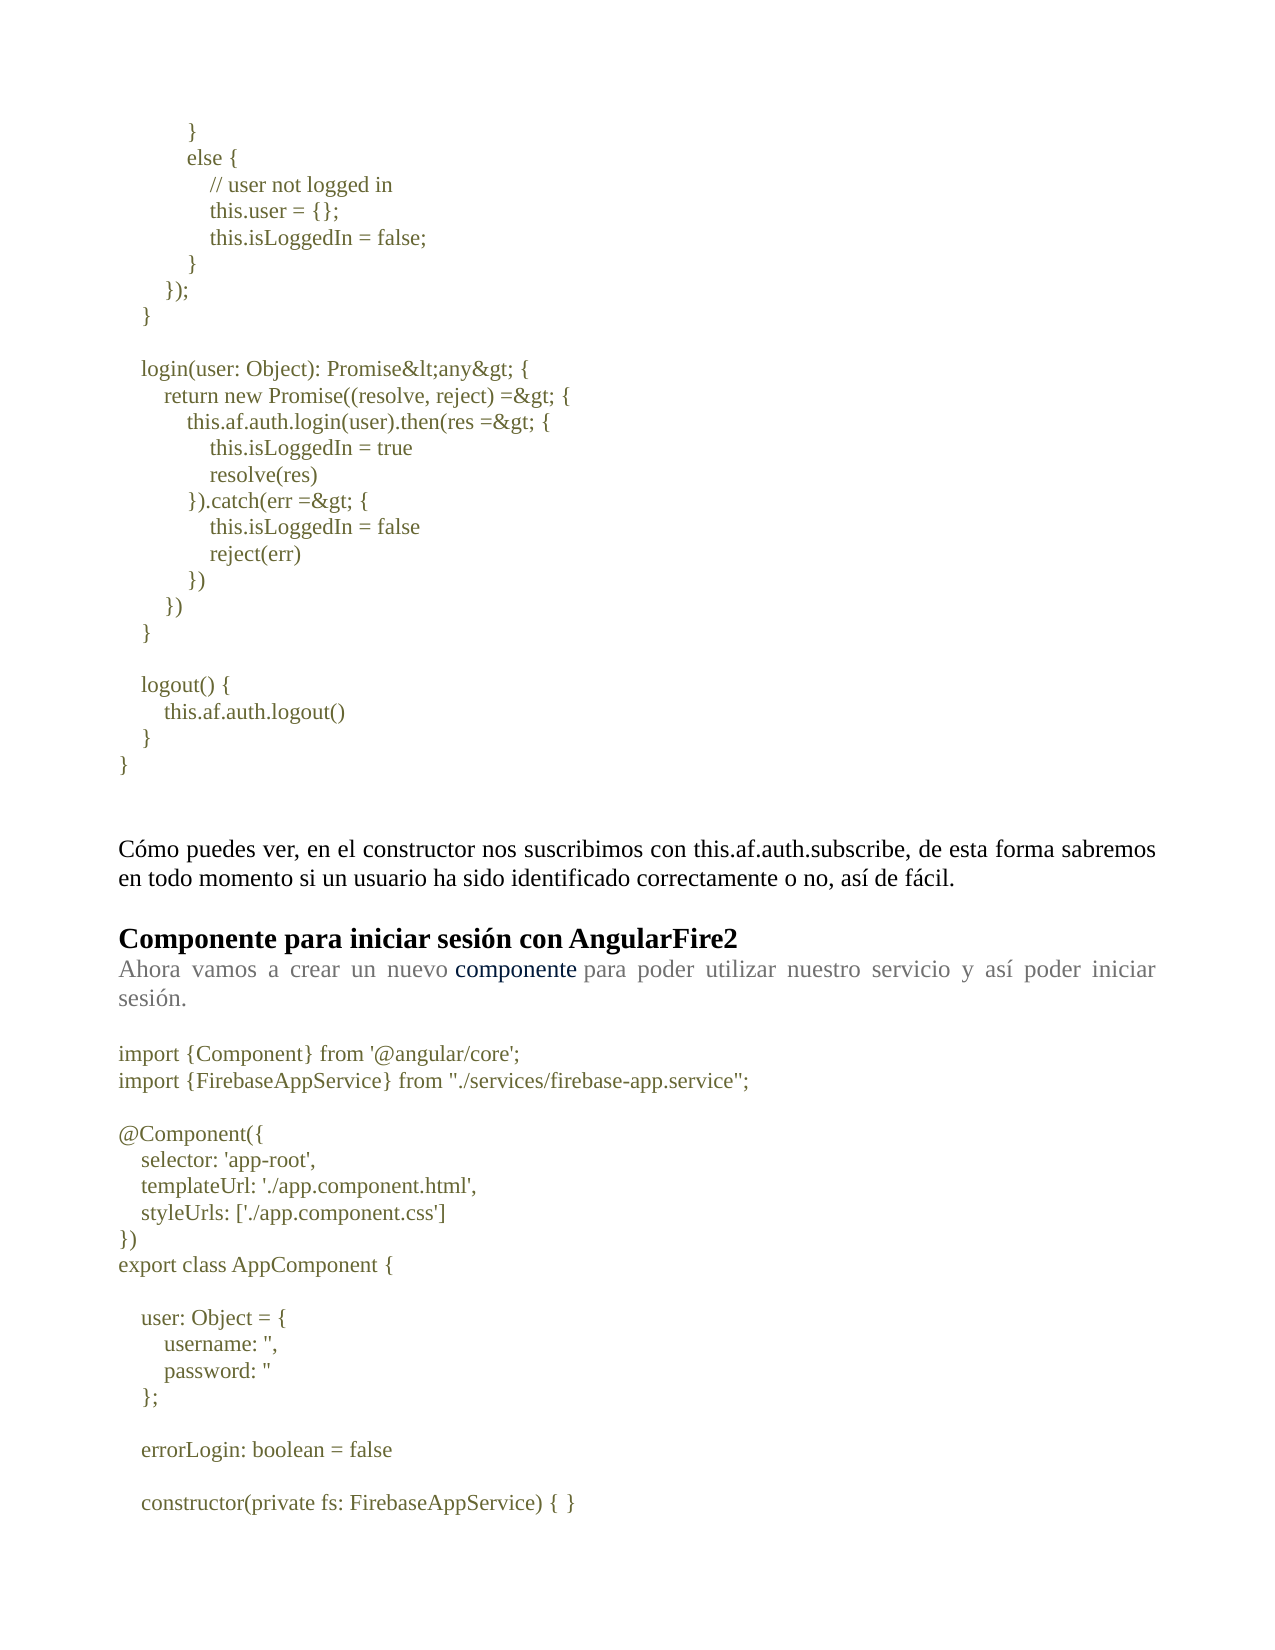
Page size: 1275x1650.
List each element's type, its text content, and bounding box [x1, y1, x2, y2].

text }) [118, 592, 1157, 619]
text this.af.auth.logout() [118, 698, 1157, 724]
text this.user = {}; [118, 197, 1157, 223]
text } [118, 751, 1157, 777]
text else { [118, 144, 1157, 171]
text }; [118, 1383, 1157, 1409]
text } [118, 303, 1157, 329]
text Ahora vamos a crear un nuevo componente para poder utilizar nuestro servicio y así poder iniciar sesión. [118, 954, 1157, 1012]
text } [118, 619, 1157, 645]
text this.isLoggedIn = false [118, 513, 1157, 540]
text return new Promise((resolve, reject) =&gt; { [118, 382, 1157, 408]
text errorLogin: boolean = false [118, 1436, 1157, 1462]
text resolve(res) [118, 461, 1157, 487]
text Cómo puedes ver, en el constructor nos suscribimos con this.af.auth.subscribe, de esta forma sabremos en todo momento si un usuario ha sido identificado correctamente o no, así de fácil. [118, 834, 1157, 892]
text logout() { [118, 672, 1157, 698]
text this.isLoggedIn = true [118, 434, 1157, 461]
text // user not logged in [118, 171, 1157, 197]
text user: Object = { [118, 1304, 1157, 1330]
text export class AppComponent { [118, 1251, 1157, 1278]
text this.isLoggedIn = false; [118, 223, 1157, 250]
text } [118, 118, 1157, 144]
text Componente para iniciar sesión con AngularFire2 [118, 921, 1157, 954]
text templateUrl: './app.component.html', [118, 1172, 1157, 1199]
text } [118, 724, 1157, 751]
text import {FirebaseAppService} from "./services/firebase-app.service"; [118, 1067, 1157, 1093]
text styleUrls: ['./app.component.css'] [118, 1199, 1157, 1225]
text } [118, 250, 1157, 276]
text }); [118, 276, 1157, 303]
text selector: 'app-root', [118, 1146, 1157, 1172]
text }).catch(err =&gt; { [118, 487, 1157, 513]
text constructor(private fs: FirebaseAppService) { } [118, 1488, 1157, 1515]
text reject(err) [118, 540, 1157, 566]
text this.af.auth.login(user).then(res =&gt; { [118, 408, 1157, 434]
text }) [118, 1225, 1157, 1251]
text }) [118, 566, 1157, 592]
text password: '' [118, 1357, 1157, 1383]
text username: '', [118, 1330, 1157, 1357]
text login(user: Object): Promise&lt;any&gt; { [118, 355, 1157, 382]
text import {Component} from '@angular/core'; [118, 1041, 1157, 1067]
text @Component({ [118, 1119, 1157, 1146]
